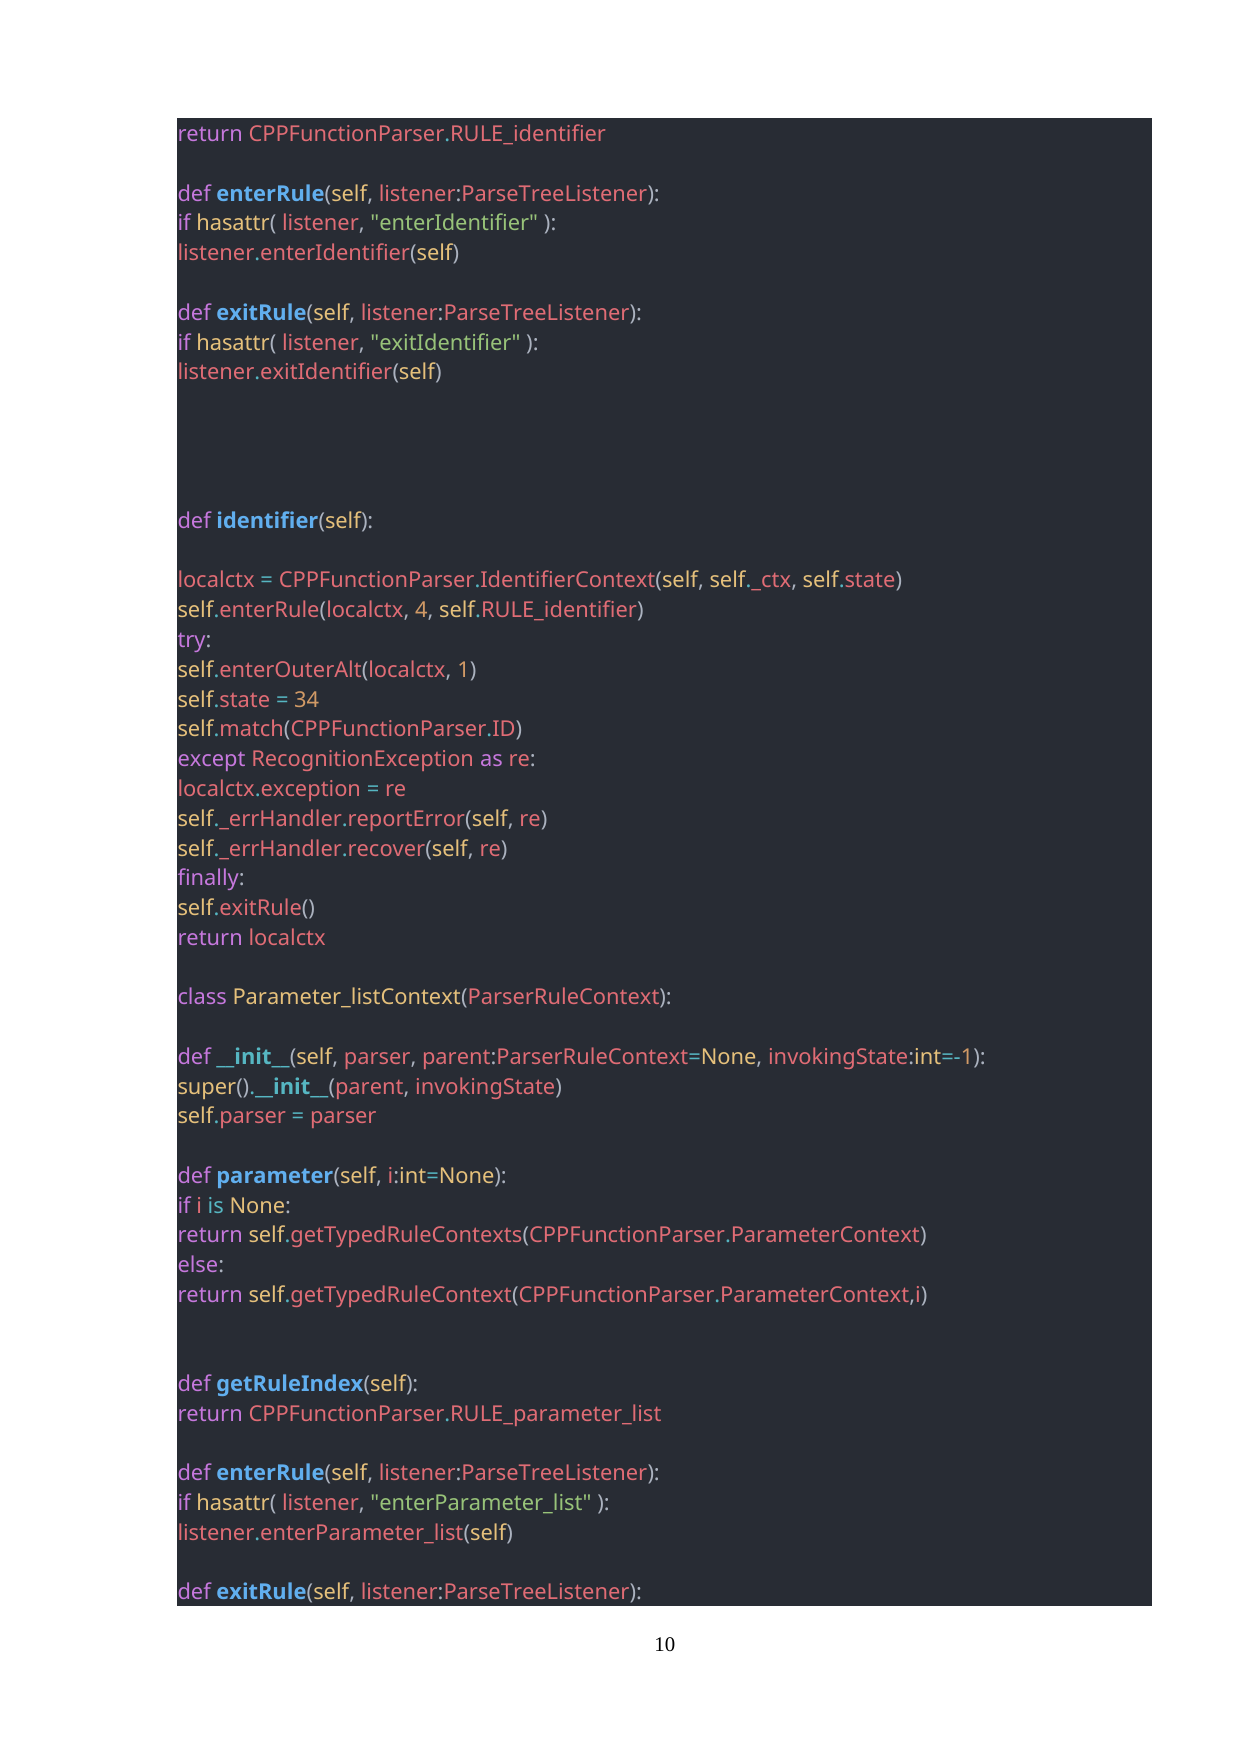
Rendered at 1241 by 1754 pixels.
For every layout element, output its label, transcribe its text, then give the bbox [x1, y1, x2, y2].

text try: [177, 624, 1152, 654]
text def enterRule(self, listener:ParseTreeListener): [177, 1457, 1152, 1487]
text def exitRule(self, listener:ParseTreeListener): [177, 297, 1152, 326]
text listener.exitIdentifier(self) [177, 356, 1152, 386]
text return CPPFunctionParser.RULE_identifier [177, 118, 1152, 148]
text self.match(CPPFunctionParser.ID) [177, 713, 1152, 743]
text def getRuleIndex(self): [177, 1368, 1152, 1398]
text return self.getTypedRuleContext(CPPFunctionParser.ParameterContext,i) [177, 1279, 1152, 1309]
text self.exitRule() [177, 892, 1152, 922]
text if hasattr( listener, "enterParameter_list" ): [177, 1487, 1152, 1517]
text if hasattr( listener, "exitIdentifier" ): [177, 326, 1152, 356]
text return CPPFunctionParser.RULE_parameter_list [177, 1398, 1152, 1428]
text def enterRule(self, listener:ParseTreeListener): [177, 178, 1152, 207]
text def parameter(self, i:int=None): [177, 1160, 1152, 1190]
text def exitRule(self, listener:ParseTreeListener): [177, 1576, 1152, 1606]
text return self.getTypedRuleContexts(CPPFunctionParser.ParameterContext) [177, 1219, 1152, 1249]
text self._errHandler.reportError(self, re) [177, 803, 1152, 832]
text finally: [177, 862, 1152, 892]
text def __init__(self, parser, parent:ParserRuleContext=None, invokingState:int=-1): [177, 1041, 1152, 1071]
text class Parameter_listContext(ParserRuleContext): [177, 981, 1152, 1011]
text if i is None: [177, 1190, 1152, 1219]
text if hasattr( listener, "enterIdentifier" ): [177, 207, 1152, 237]
text self.state = 34 [177, 683, 1152, 713]
text else: [177, 1249, 1152, 1279]
text self._errHandler.recover(self, re) [177, 832, 1152, 862]
text self.enterOuterAlt(localctx, 1) [177, 654, 1152, 683]
text listener.enterParameter_list(self) [177, 1517, 1152, 1547]
text def identifier(self): [177, 505, 1152, 535]
text localctx = CPPFunctionParser.IdentifierContext(self, self._ctx, self.state) [177, 564, 1152, 594]
text super().__init__(parent, invokingState) [177, 1071, 1152, 1100]
text self.enterRule(localctx, 4, self.RULE_identifier) [177, 594, 1152, 624]
text except RecognitionException as re: [177, 743, 1152, 773]
text listener.enterIdentifier(self) [177, 237, 1152, 267]
text return localctx [177, 922, 1152, 952]
text localctx.exception = re [177, 773, 1152, 803]
text self.parser = parser [177, 1100, 1152, 1130]
